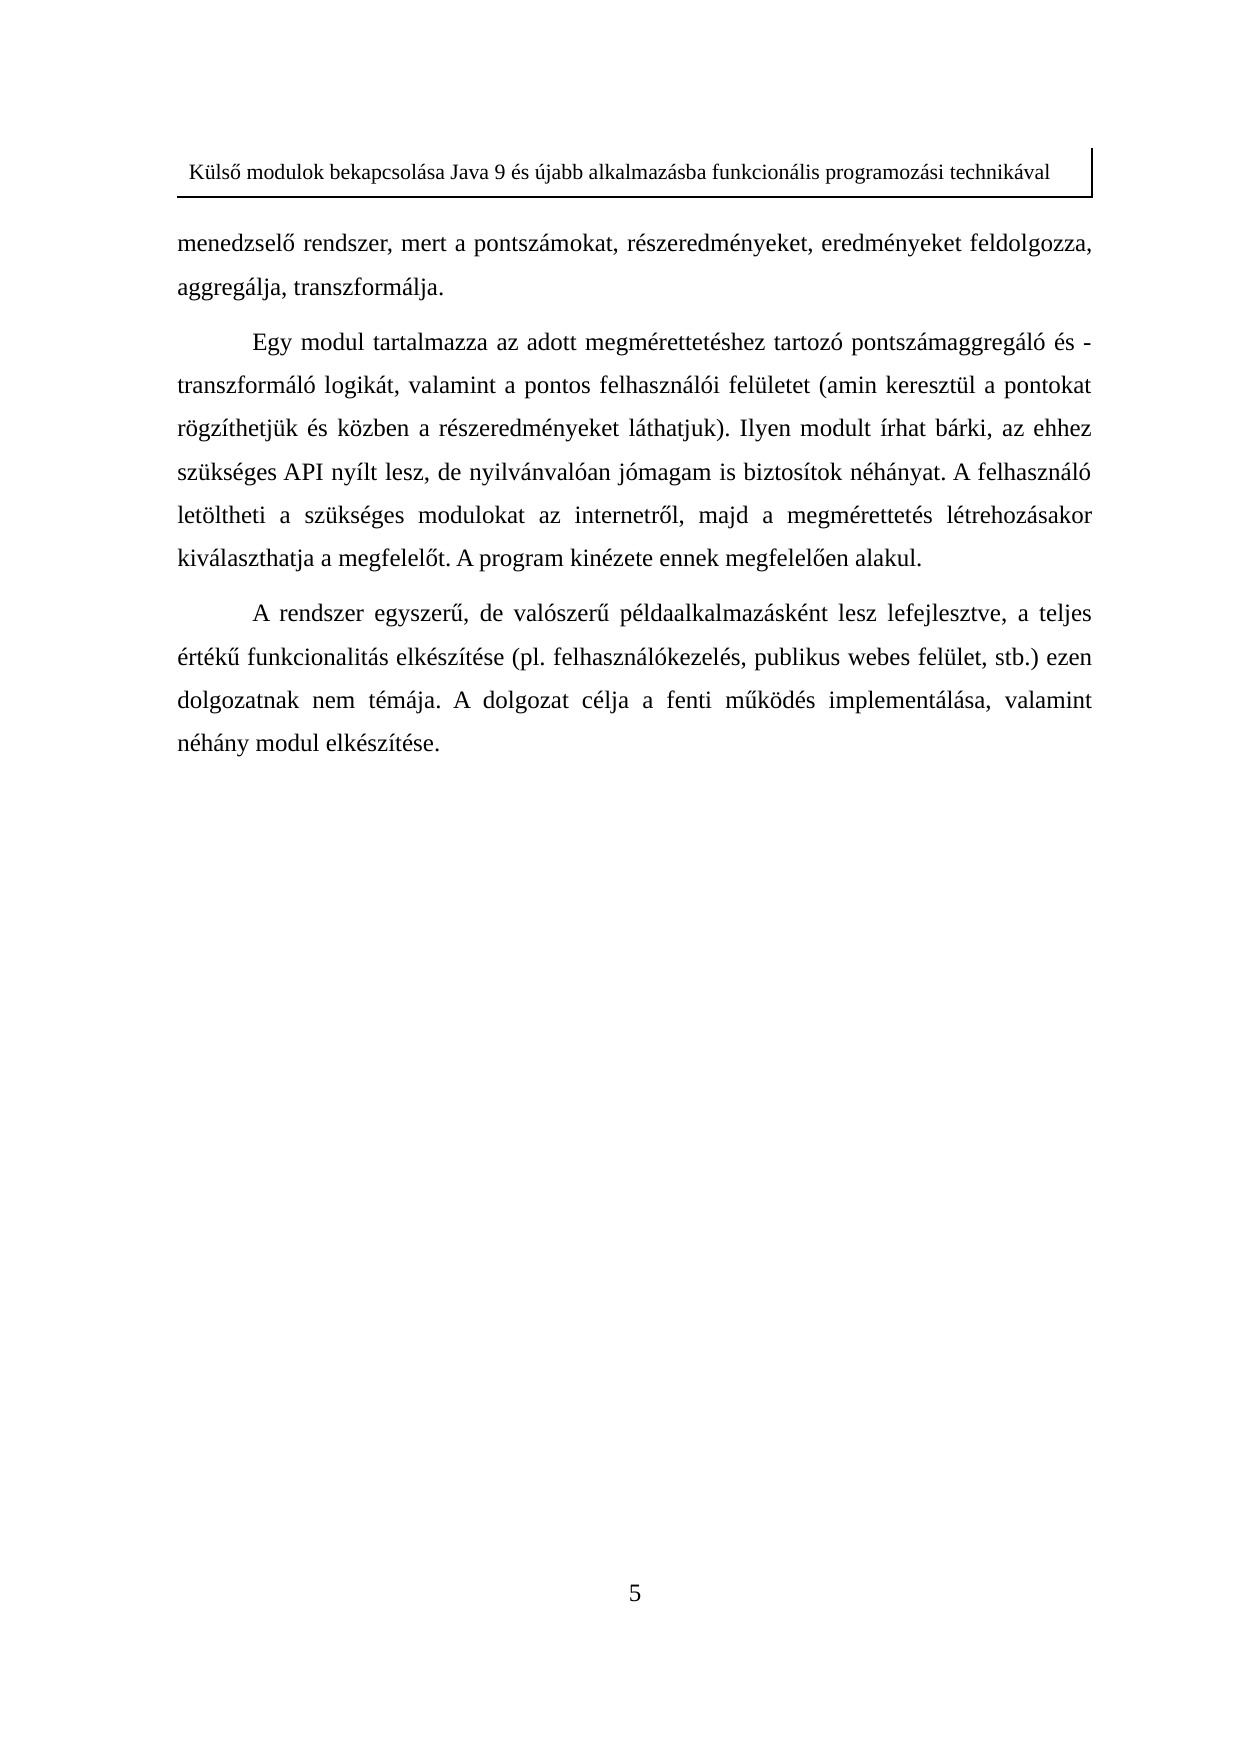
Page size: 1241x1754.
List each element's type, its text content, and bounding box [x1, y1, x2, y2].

text A rendszer egyszerű, de valószerű példaalkalmazásként lesz lefejlesztve, a teljes értékű funkcionalitás elkészítése (pl. felhasználókezelés, publikus webes felület, stb.) ezen dolgozatnak nem témája. A dolgozat célja a fenti működés implementálása, valamint néhány modul elkészítése. [177, 598, 1093, 757]
text Egy modul tartalmazza az adott megmérettetéshez tartozó pontszámaggregáló és -transzformáló logikát, valamint a pontos felhasználói felületet (amin keresztül a pontokat rögzíthetjük és közben a részeredményeket láthatjuk). Ilyen modult írhat bárki, az ehhez szükséges API nyílt lesz, de nyilvánvalóan jómagam is biztosítok néhányat. A felhasználó letöltheti a szükséges modulokat az internetről, majd a megmérettetés létrehozásakor kiválaszthatja a megfelelőt. A program kinézete ennek megfelelően alakul. [177, 327, 1093, 572]
text menedzselő rendszer, mert a pontszámokat, részeredményeket, eredményeket feldolgozza, aggregálja, transzformálja. [177, 228, 1093, 300]
